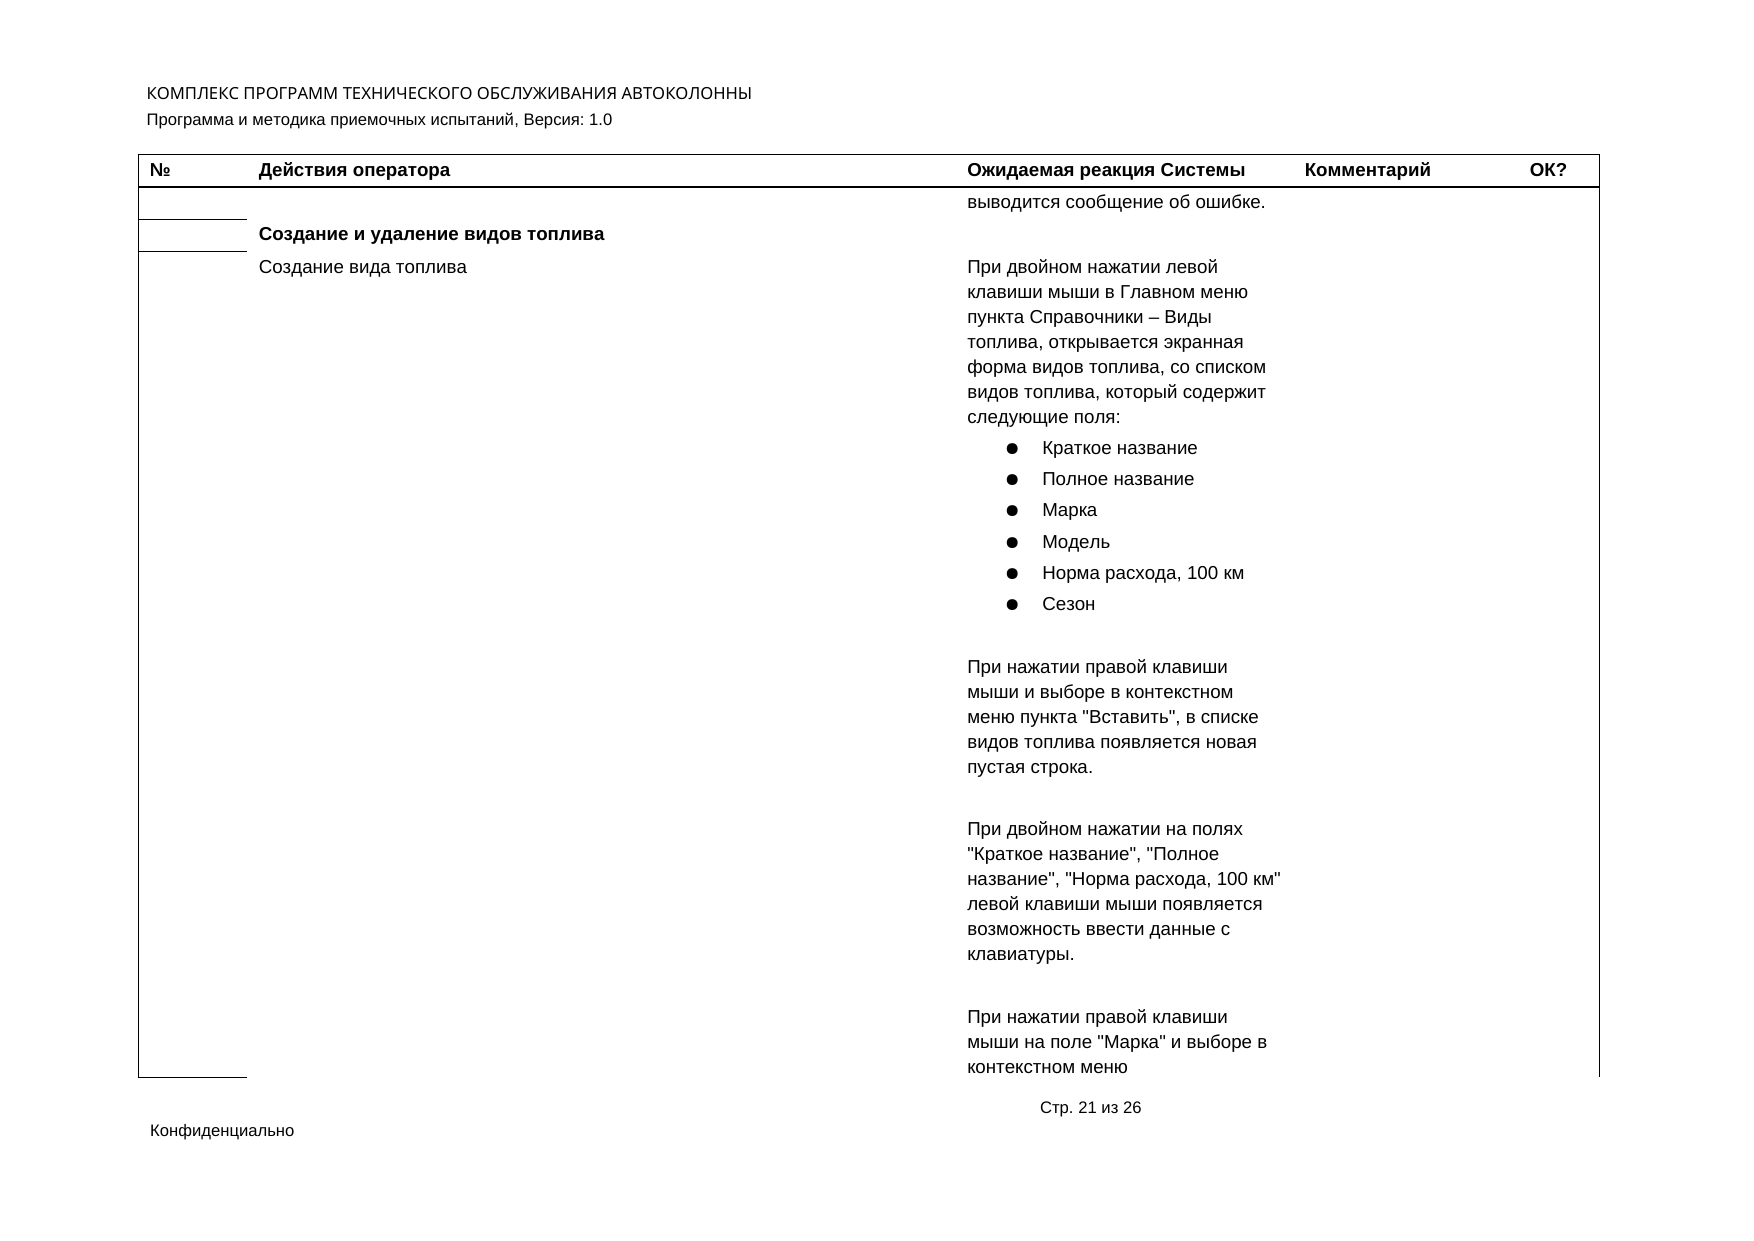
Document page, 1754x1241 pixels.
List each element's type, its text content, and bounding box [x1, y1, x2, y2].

table_cell [139, 220, 247, 251]
table_cell Создание и удаление видов топлива [247, 219, 956, 251]
table_header ОК? [1518, 155, 1599, 186]
table_cell выводится сообщение об ошибке. [956, 188, 1293, 219]
table_cell [956, 219, 1293, 251]
table_cell [1518, 219, 1599, 251]
table_header Действия оператора [247, 155, 956, 186]
table_header № [139, 155, 247, 186]
table_cell [1293, 251, 1518, 1077]
table_cell [139, 252, 247, 1077]
table_cell При двойном нажатии левой клавиши мыши в Главном меню пункта Справочники – Виды топлива, открывается экранная форма видов топлива, со списком видов топлива, который содержит следующие поля: Краткое название Полное название Марка Модель Норма расхода, 100 км Сезон При нажатии правой клавиши мыши и выборе в контекстном меню пункта "Вставить", в списке видов топлива появляется новая пустая строка. При двойном нажатии на полях "Краткое название", "Полное название", "Норма расхода, 100 км" левой клавиши мыши появляется возможность ввести данные с клавиатуры. При нажатии правой клавиши мыши на поле "Марка" и выборе в контекстном меню [956, 251, 1293, 1077]
table_cell Создание вида топлива [247, 251, 956, 1077]
table_cell [1518, 251, 1599, 1077]
table_header Комментарий [1293, 155, 1518, 186]
table_cell [1518, 188, 1599, 219]
table_cell [1293, 219, 1518, 251]
table_cell [139, 188, 247, 219]
table_cell [1293, 188, 1518, 219]
table_cell [247, 188, 956, 219]
table_header Ожидаемая реакция Системы [956, 155, 1293, 186]
